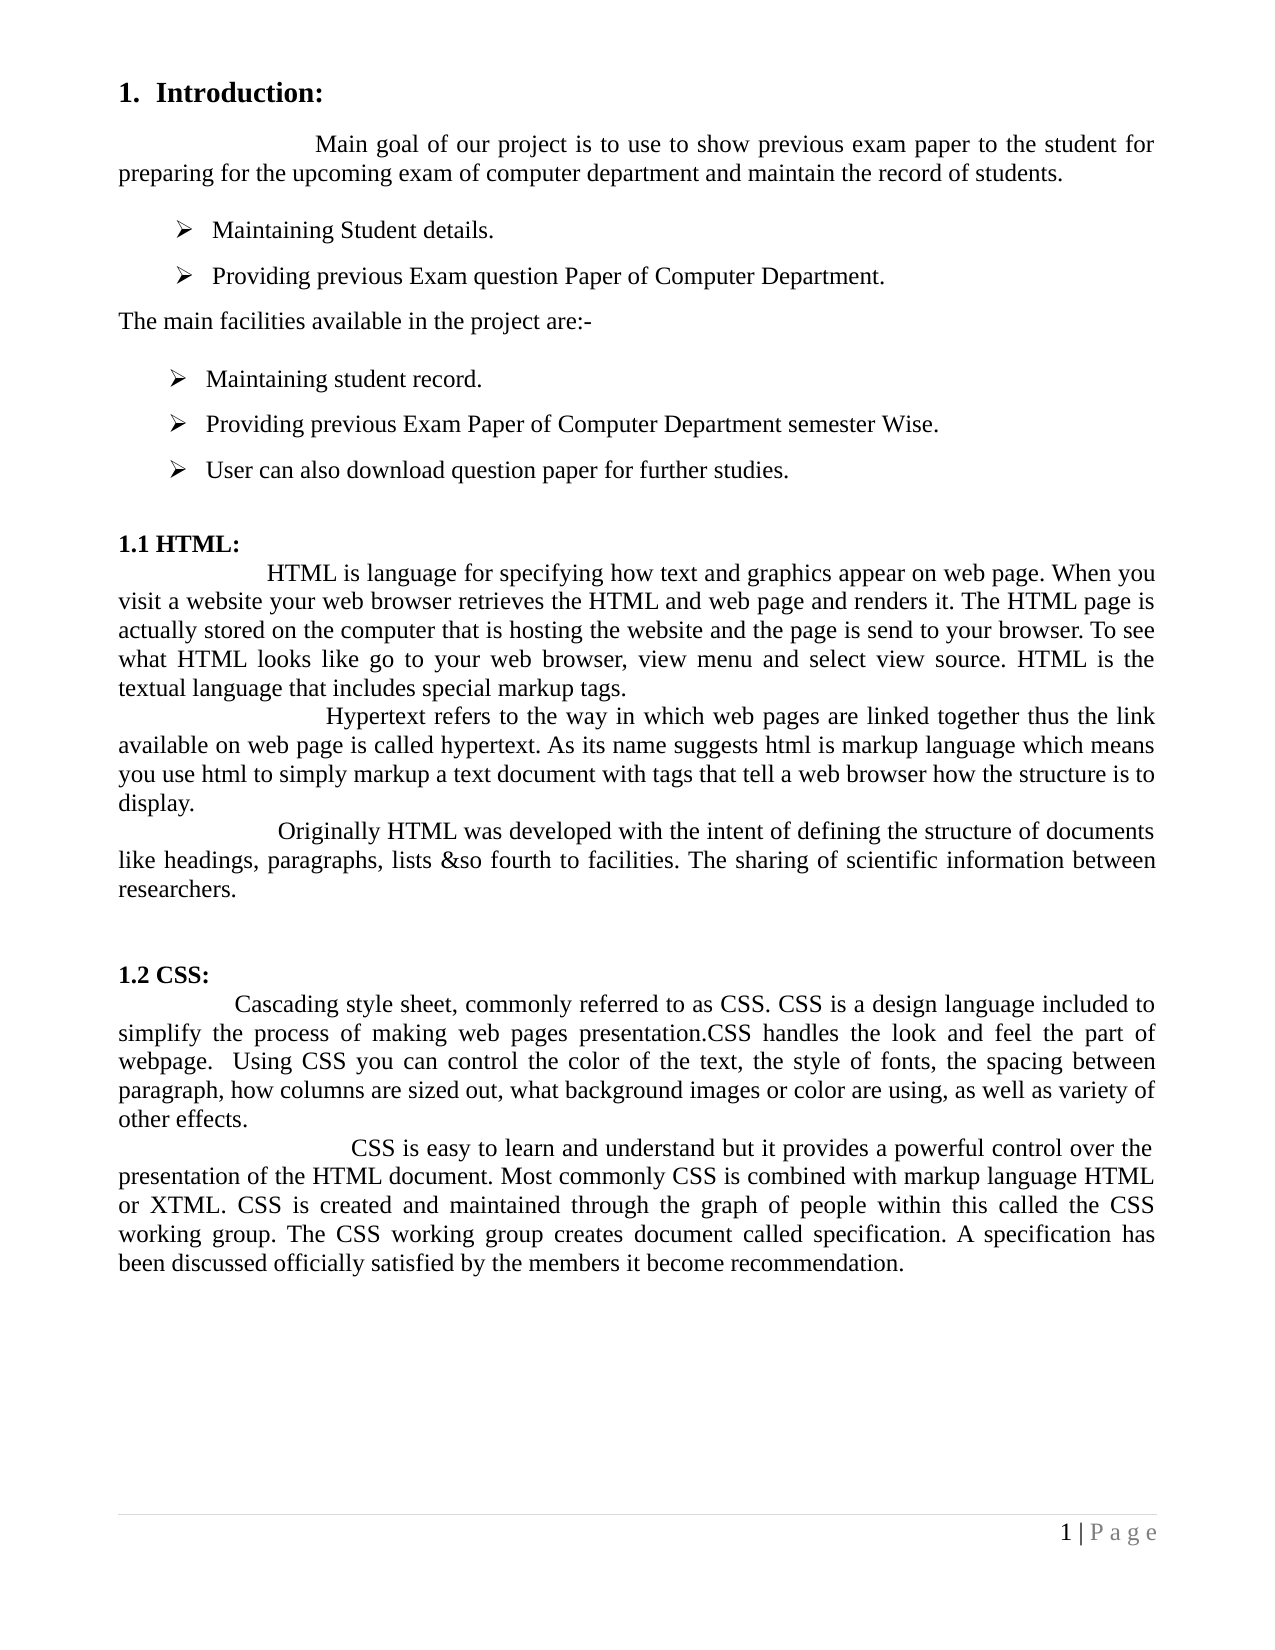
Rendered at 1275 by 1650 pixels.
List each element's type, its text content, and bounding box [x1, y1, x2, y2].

list Providing previous Exam Paper of Computer Department semester Wise. [168, 409, 1157, 438]
text Main goal of our project is to use to show previous exam paper to the student for preparing for the upcoming exam of computer department and maintain the record of students. [118, 129, 1157, 187]
text The main facilities available in the project are:- [118, 306, 1157, 335]
text 1.1 HTML: [118, 529, 1157, 558]
list User can also download question paper for further studies. [168, 455, 1157, 483]
list Introduction: [118, 75, 1157, 108]
list Maintaining Student details. [174, 216, 1157, 244]
text Originally HTML was developed with the intent of defining the structure of documents like headings, paragraphs, lists &so fourth to facilities. The sharing of scientific information between researchers. [118, 816, 1157, 903]
text HTML is language for specifying how text and graphics appear on web page. When you visit a website your web browser retrieves the HTML and web page and renders it. The HTML page is actually stored on the computer that is hosting the website and the page is send to your browser. To see what HTML looks like go to your web browser, view menu and select view source. HTML is the textual language that includes special markup tags. [118, 558, 1157, 701]
text CSS is easy to learn and understand but it provides a powerful control over the presentation of the HTML document. Most commonly CSS is combined with markup language HTML or XTML. CSS is created and maintained through the graph of people within this called the CSS working group. The CSS working group creates document called specification. A specification has been discussed officially satisfied by the members it become recommendation. [118, 1133, 1157, 1276]
list Maintaining student record. [168, 364, 1157, 393]
text Cascading style sheet, commonly referred to as CSS. CSS is a design language included to simplify the process of making web pages presentation.CSS handles the look and feel the part of webpage. Using CSS you can control the color of the text, the style of fonts, the spacing between paragraph, how columns are sized out, what background images or color are using, as well as variety of other effects. [118, 989, 1157, 1133]
text 1.2 CSS: [118, 960, 1157, 989]
text Hypertext refers to the way in which web pages are linked together thus the link available on web page is called hypertext. As its name suggests html is markup language which means you use html to simply markup a text document with tags that tell a web browser how the structure is to display. [118, 701, 1157, 816]
list Providing previous Exam question Paper of Computer Department. [174, 261, 1157, 290]
